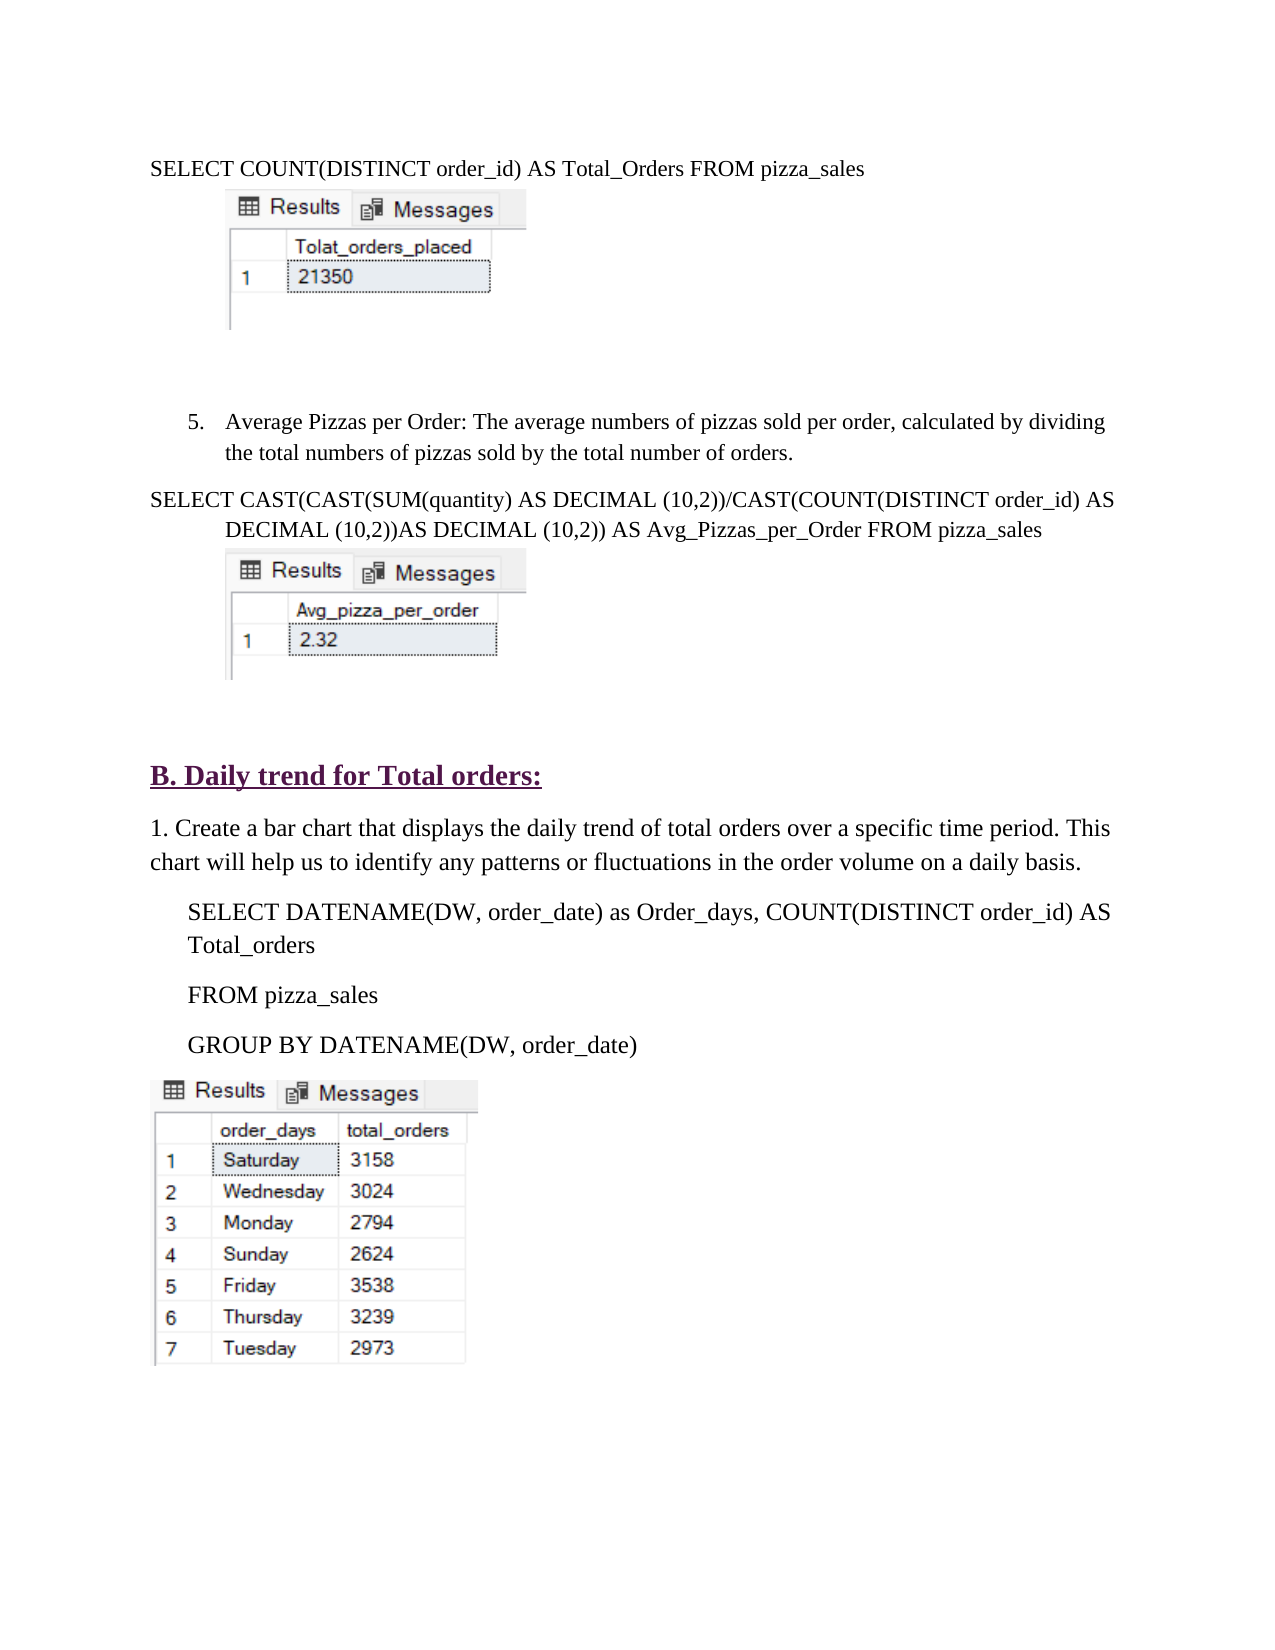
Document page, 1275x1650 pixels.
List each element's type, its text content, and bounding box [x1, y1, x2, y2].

text B. Daily trend for Total orders: [150, 758, 1125, 791]
text FROM pizza_sales [187, 980, 1125, 1009]
text 1. Create a bar chart that displays the daily trend of total orders over a specific time period. This chart will help us to identify any patterns or fluctuations in the order volume on a daily basis. [150, 813, 1125, 875]
text SELECT DATENAME(DW, order_date) as Order_days, COUNT(DISTINCT order_id) AS Total_orders [187, 897, 1125, 959]
text GROUP BY DATENAME(DW, order_date) [187, 1030, 1125, 1059]
text SELECT CAST(CAST(SUM(quantity) AS DECIMAL (10,2))/CAST(COUNT(DISTINCT order_id) AS DECIMAL (10,2))AS DECIMAL (10,2)) AS Avg_Pizzas_per_Order FROM pizza_sales [150, 486, 1125, 679]
list Average Pizzas per Order: The average numbers of pizzas sold per order, calculated by dividing the total numbers of pizzas sold by the total number of orders. [187, 408, 1125, 465]
text SELECT COUNT(DISTINCT order_id) AS Total_Orders FROM pizza_sales [150, 150, 1125, 330]
